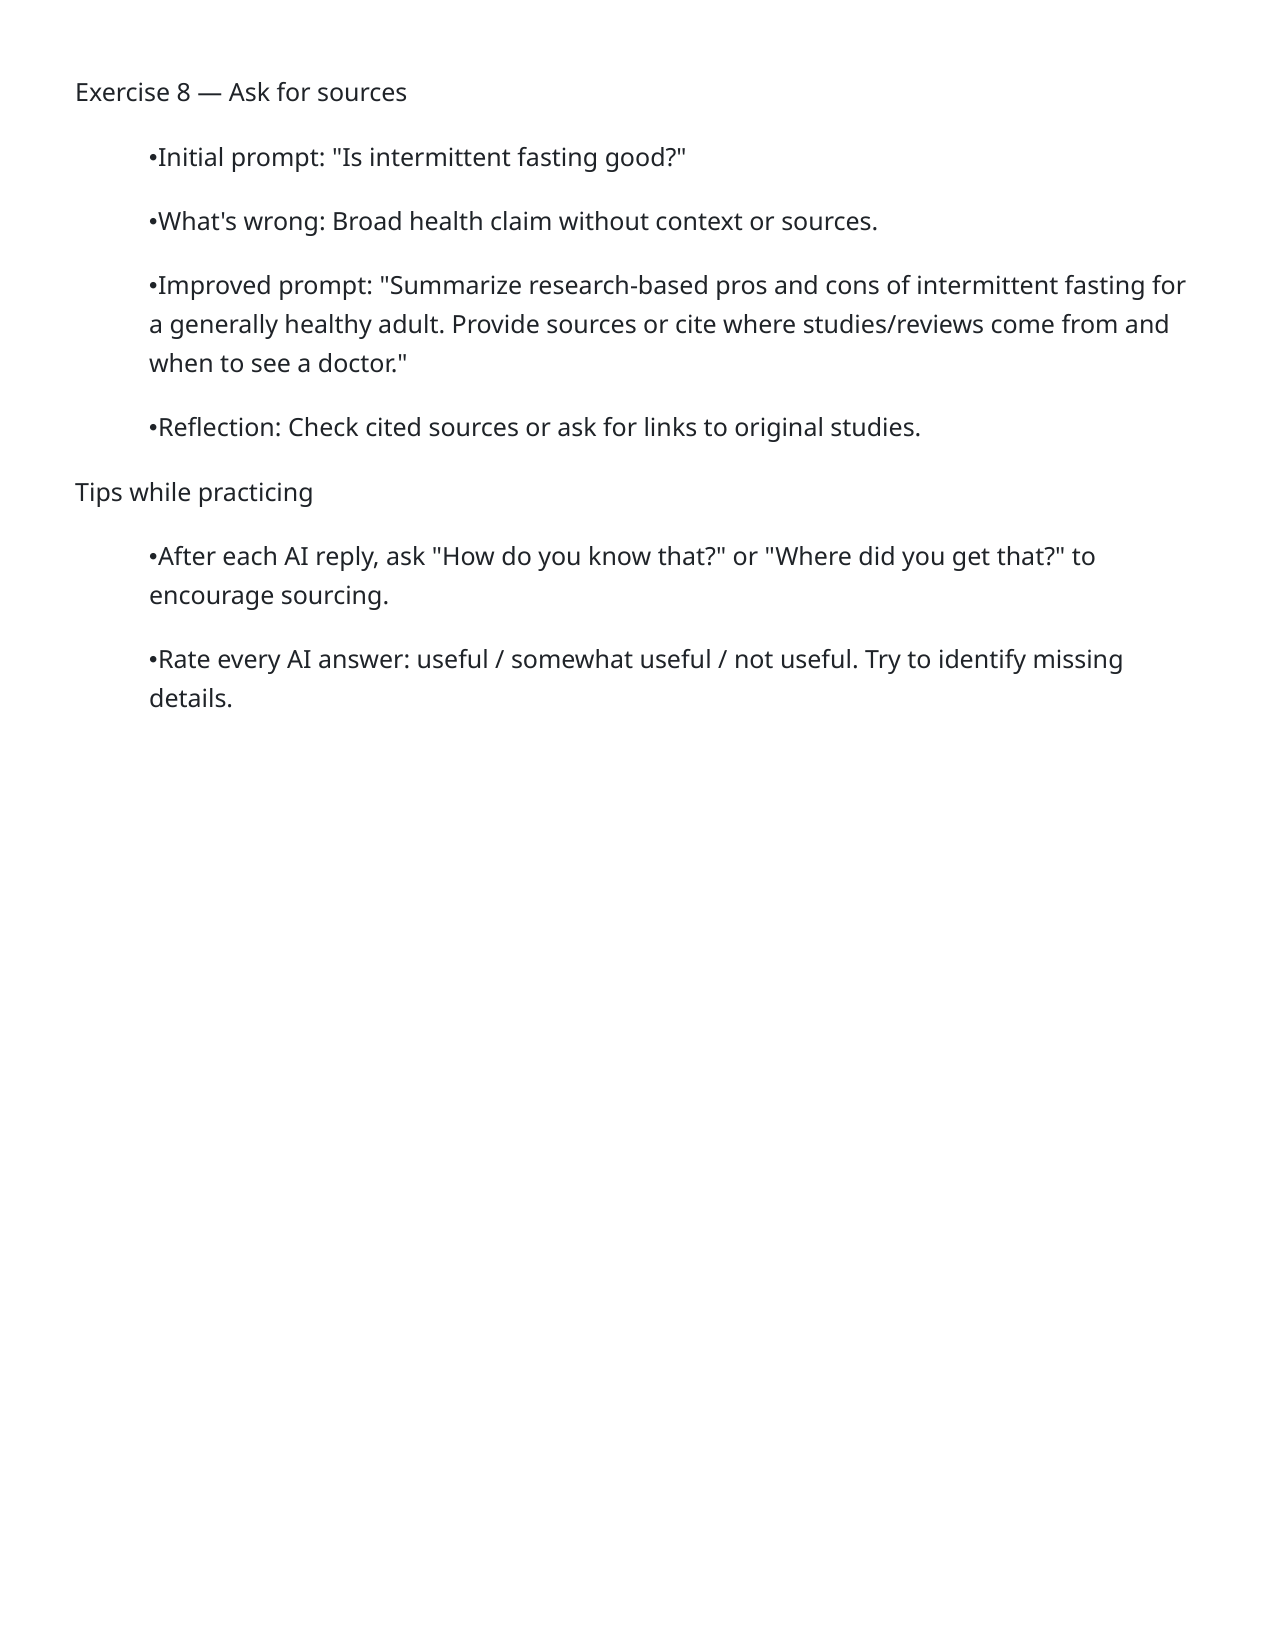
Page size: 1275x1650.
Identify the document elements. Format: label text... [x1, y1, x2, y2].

list Reflection: Check cited sources or ask for links to original studies. [75, 410, 1200, 444]
text Exercise 8 — Ask for sources [75, 75, 1200, 109]
list After each AI reply, ask "How do you know that?" or "Where did you get that?" to encourage sourcing. [75, 538, 1200, 612]
list Improved prompt: "Summarize research-based pros and cons of intermittent fasting for a generally healthy adult. Provide sources or cite where studies/reviews come from and when to see a doctor." [75, 267, 1200, 380]
text Tips while practicing [75, 474, 1200, 508]
list Initial prompt: "Is intermittent fasting good?" [75, 139, 1200, 173]
list What's wrong: Broad health claim without context or sources. [75, 203, 1200, 237]
list Rate every AI answer: useful / somewhat useful / not useful. Try to identify missing details. [75, 642, 1200, 715]
